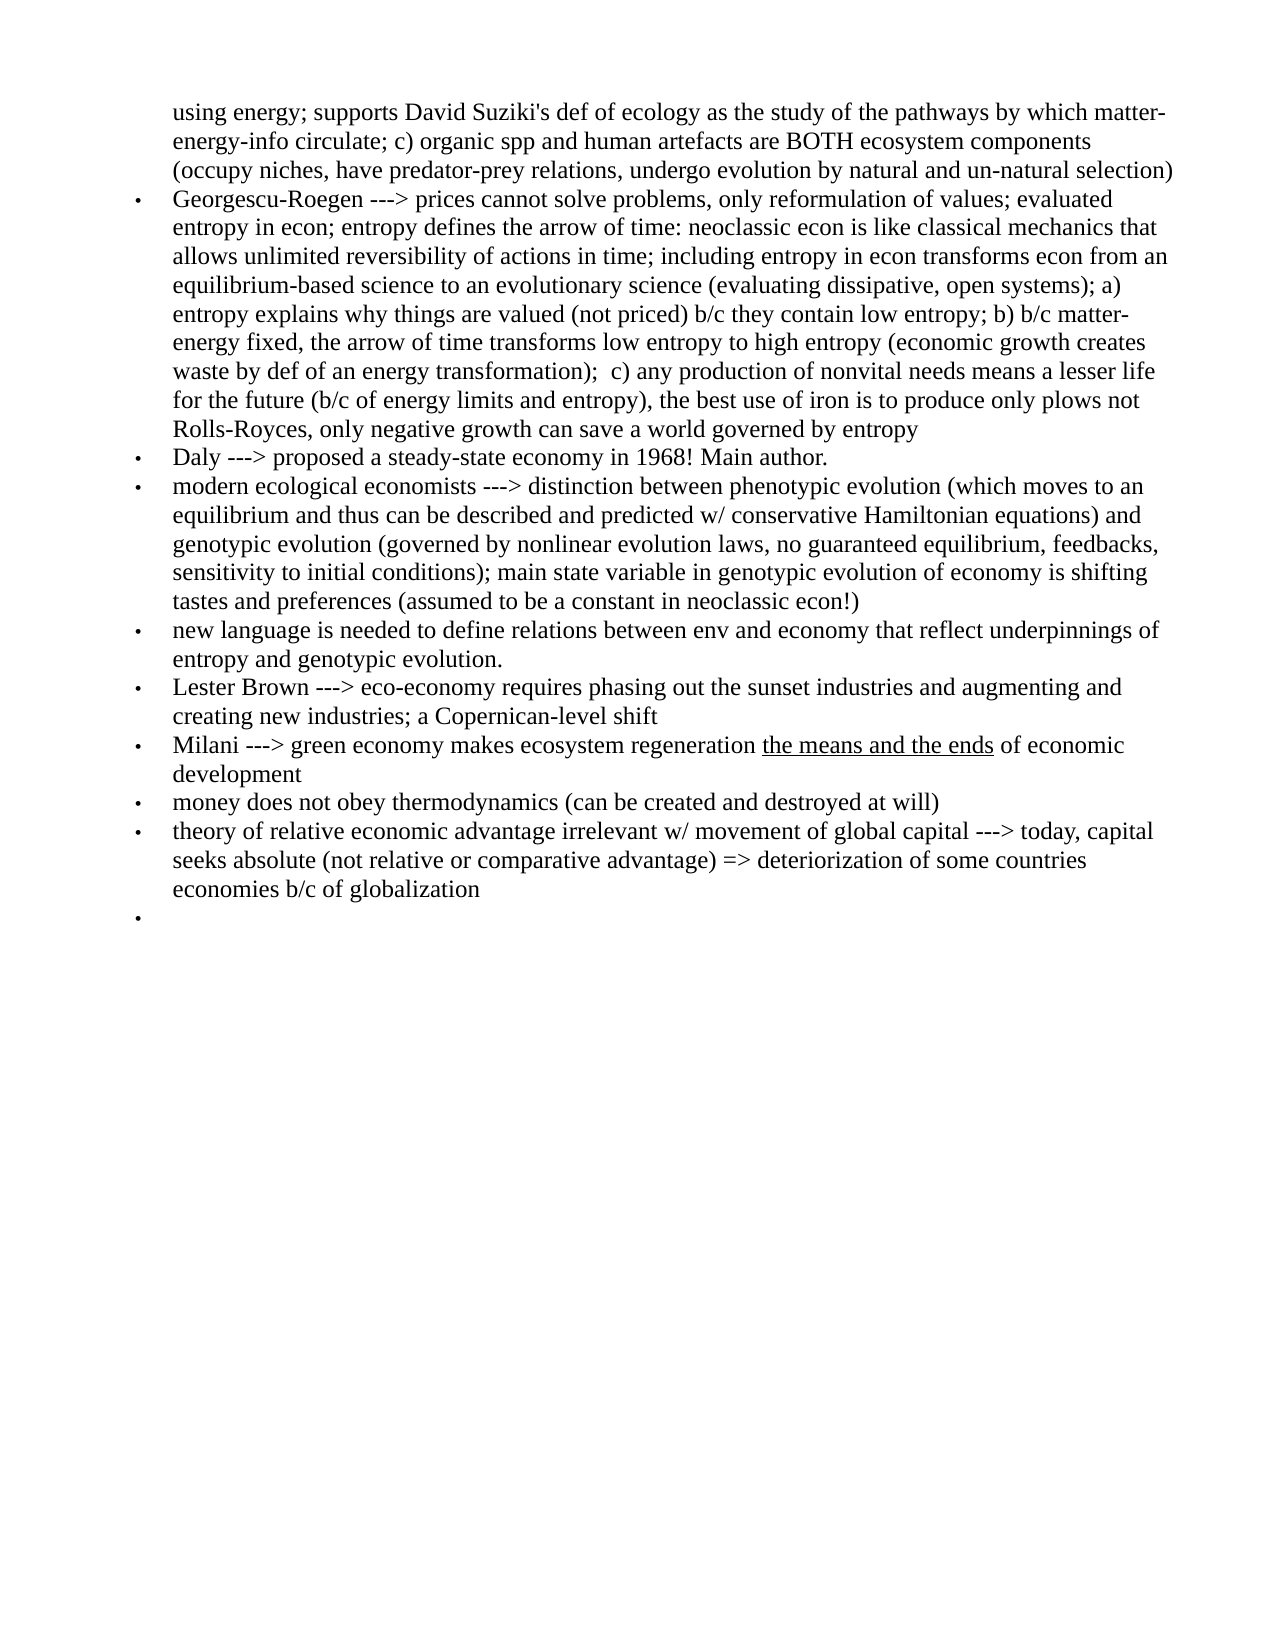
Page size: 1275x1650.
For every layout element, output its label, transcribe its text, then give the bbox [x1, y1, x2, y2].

list money does not obey thermodynamics (can be created and destroyed at will) [135, 787, 1177, 816]
list Milani ---> green economy makes ecosystem regeneration the means and the ends of economic development [135, 730, 1177, 787]
list modern ecological economists ---> distinction between phenotypic evolution (which moves to an equilibrium and thus can be described and predicted w/ conservative Hamiltonian equations) and genotypic evolution (governed by nonlinear evolution laws, no guaranteed equilibrium, feedbacks, sensitivity to initial conditions); main state variable in genotypic evolution of economy is shifting tastes and preferences (assumed to be a constant in neoclassic econ!) [135, 471, 1177, 615]
list using energy; supports David Suziki's def of ecology as the study of the pathways by which matter-energy-info circulate; c) organic spp and human artefacts are BOTH ecosystem components (occupy niches, have predator-prey relations, undergo evolution by natural and un-natural selection) [135, 97, 1177, 184]
list new language is needed to define relations between env and economy that reflect underpinnings of entropy and genotypic evolution. [135, 615, 1177, 672]
list theory of relative economic advantage irrelevant w/ movement of global capital ---> today, capital seeks absolute (not relative or comparative advantage) => deteriorization of some countries economies b/c of globalization [135, 816, 1177, 902]
list Lester Brown ---> eco-economy requires phasing out the sunset industries and augmenting and creating new industries; a Copernican-level shift [135, 672, 1177, 730]
list Daly ---> proposed a steady-state economy in 1968! Main author. [135, 442, 1177, 471]
list Georgescu-Roegen ---> prices cannot solve problems, only reformulation of values; evaluated entropy in econ; entropy defines the arrow of time: neoclassic econ is like classical mechanics that allows unlimited reversibility of actions in time; including entropy in econ transforms econ from an equilibrium-based science to an evolutionary science (evaluating dissipative, open systems); a) entropy explains why things are valued (not priced) b/c they contain low entropy; b) b/c matter-energy fixed, the arrow of time transforms low entropy to high entropy (economic growth creates waste by def of an energy transformation); c) any production of nonvital needs means a lesser life for the future (b/c of energy limits and entropy), the best use of iron is to produce only plows not Rolls-Royces, only negative growth can save a world governed by entropy [135, 184, 1177, 442]
